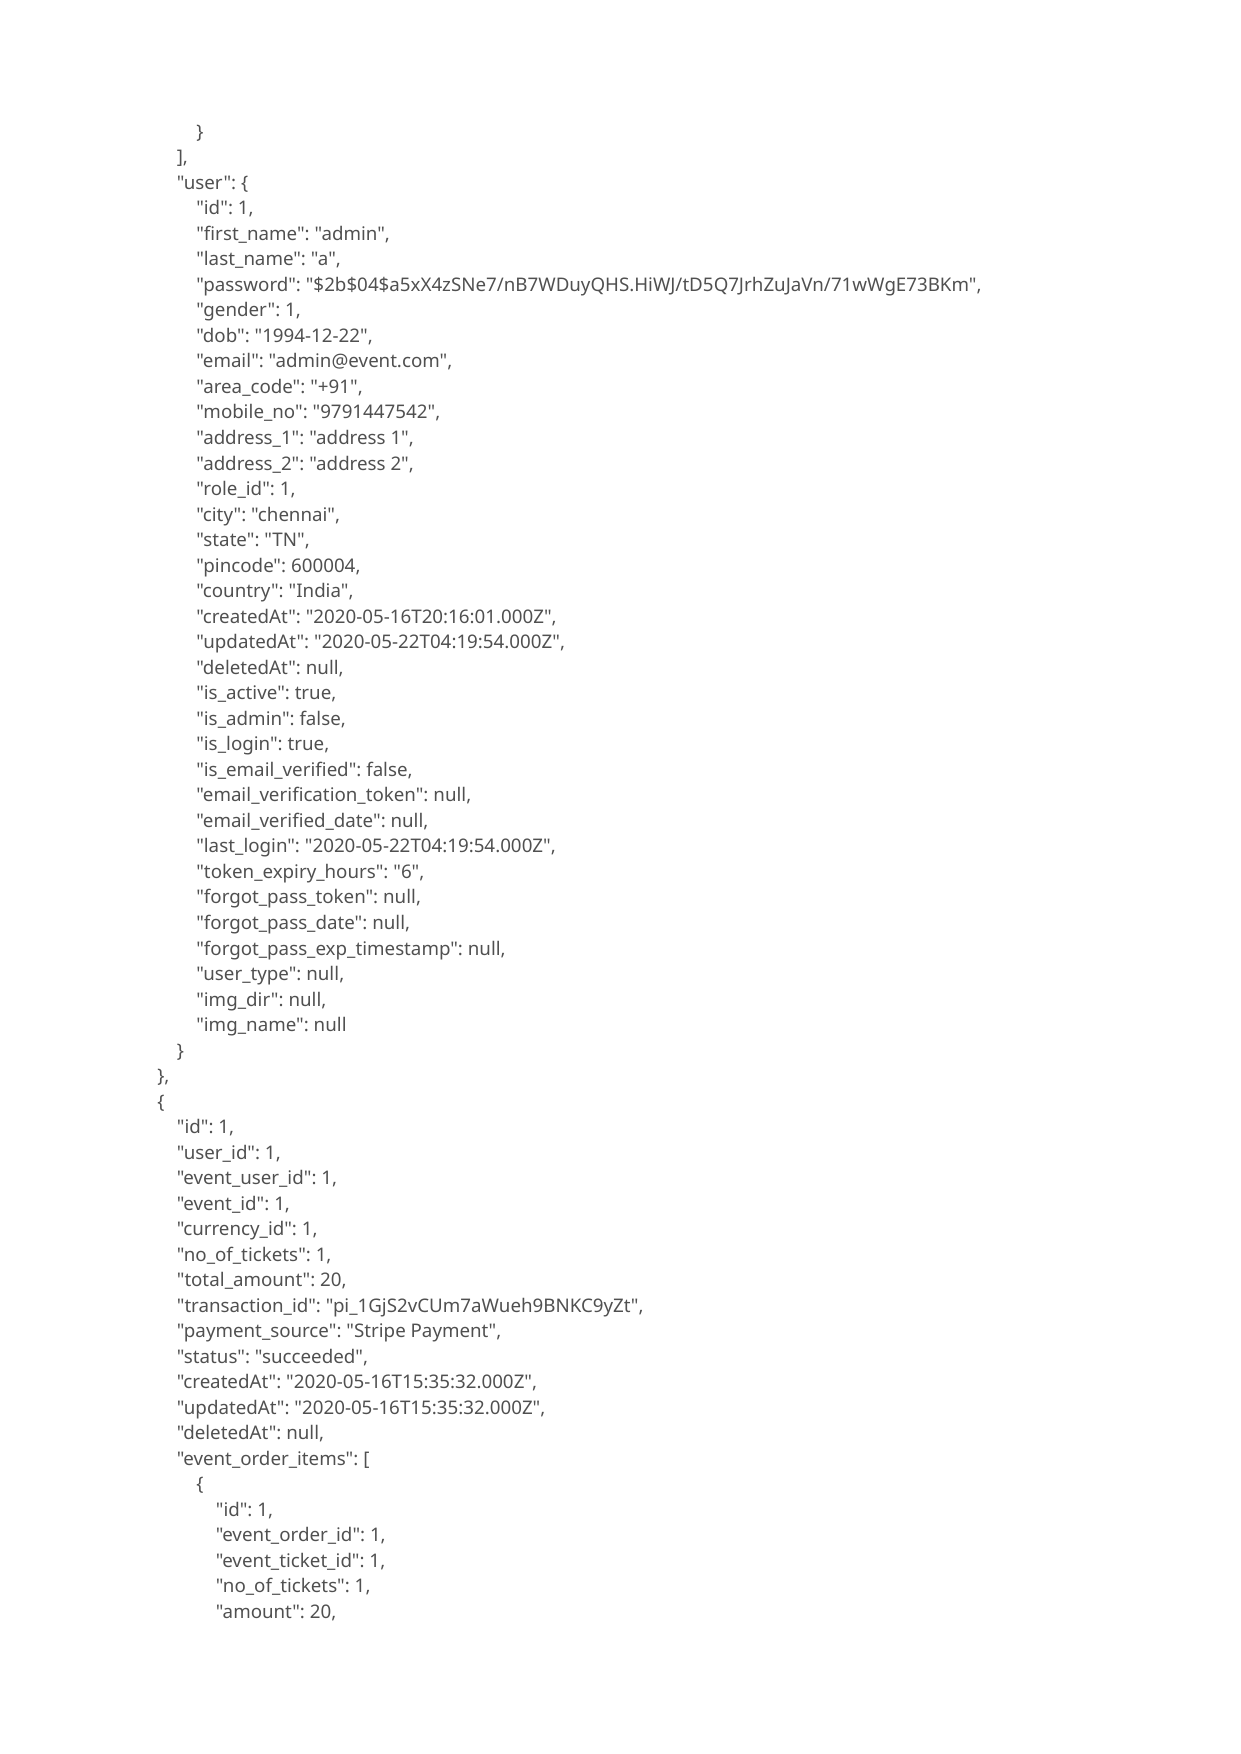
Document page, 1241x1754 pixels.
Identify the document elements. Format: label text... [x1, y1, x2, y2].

text "city": "chennai", [118, 501, 1122, 526]
text "last_name": "a", [118, 246, 1122, 271]
text "event_ticket_id": 1, [118, 1547, 1122, 1573]
text "is_active": true, [118, 679, 1122, 705]
text "is_login": true, [118, 731, 1122, 756]
text "pincode": 600004, [118, 552, 1122, 577]
text "createdAt": "2020-05-16T15:35:32.000Z", [118, 1369, 1122, 1394]
text "amount": 20, [118, 1598, 1122, 1624]
text "user_id": 1, [118, 1139, 1122, 1164]
text "last_login": "2020-05-22T04:19:54.000Z", [118, 833, 1122, 858]
text "event_user_id": 1, [118, 1164, 1122, 1190]
text "token_expiry_hours": "6", [118, 858, 1122, 884]
text "is_admin": false, [118, 705, 1122, 731]
text "no_of_tickets": 1, [118, 1241, 1122, 1267]
text "event_order_items": [ [118, 1445, 1122, 1471]
text "forgot_pass_exp_timestamp": null, [118, 935, 1122, 960]
text "role_id": 1, [118, 475, 1122, 501]
text "deletedAt": null, [118, 1420, 1122, 1445]
text "email_verification_token": null, [118, 782, 1122, 807]
text "id": 1, [118, 1113, 1122, 1139]
text "user_type": null, [118, 960, 1122, 986]
text "event_id": 1, [118, 1190, 1122, 1216]
text { [118, 1471, 1122, 1496]
text "dob": "1994-12-22", [118, 322, 1122, 348]
text "status": "succeeded", [118, 1343, 1122, 1369]
text "email": "admin@event.com", [118, 348, 1122, 373]
text "currency_id": 1, [118, 1216, 1122, 1241]
text "email_verified_date": null, [118, 807, 1122, 833]
text "img_dir": null, [118, 986, 1122, 1011]
text "total_amount": 20, [118, 1267, 1122, 1292]
text { [118, 1088, 1122, 1113]
text "state": "TN", [118, 526, 1122, 552]
text "no_of_tickets": 1, [118, 1573, 1122, 1598]
text "first_name": "admin", [118, 220, 1122, 246]
text "is_email_verified": false, [118, 756, 1122, 782]
text "forgot_pass_token": null, [118, 884, 1122, 909]
text } [118, 118, 1122, 144]
text "mobile_no": "9791447542", [118, 399, 1122, 424]
text "payment_source": "Stripe Payment", [118, 1318, 1122, 1343]
text "address_2": "address 2", [118, 450, 1122, 475]
text "deletedAt": null, [118, 654, 1122, 679]
text "transaction_id": "pi_1GjS2vCUm7aWueh9BNKC9yZt", [118, 1292, 1122, 1318]
text "id": 1, [118, 195, 1122, 220]
text "password": "$2b$04$a5xX4zSNe7/nB7WDuyQHS.HiWJ/tD5Q7JrhZuJaVn/71wWgE73BKm", [118, 271, 1122, 297]
text "address_1": "address 1", [118, 424, 1122, 450]
text "country": "India", [118, 577, 1122, 603]
text "updatedAt": "2020-05-22T04:19:54.000Z", [118, 628, 1122, 654]
text "user": { [118, 169, 1122, 195]
text "img_name": null [118, 1011, 1122, 1037]
text "forgot_pass_date": null, [118, 909, 1122, 935]
text "updatedAt": "2020-05-16T15:35:32.000Z", [118, 1394, 1122, 1420]
text "createdAt": "2020-05-16T20:16:01.000Z", [118, 603, 1122, 628]
text "id": 1, [118, 1496, 1122, 1522]
text "gender": 1, [118, 297, 1122, 322]
text "event_order_id": 1, [118, 1522, 1122, 1547]
text "area_code": "+91", [118, 373, 1122, 399]
text }, [118, 1062, 1122, 1088]
text ], [118, 144, 1122, 169]
text } [118, 1037, 1122, 1062]
